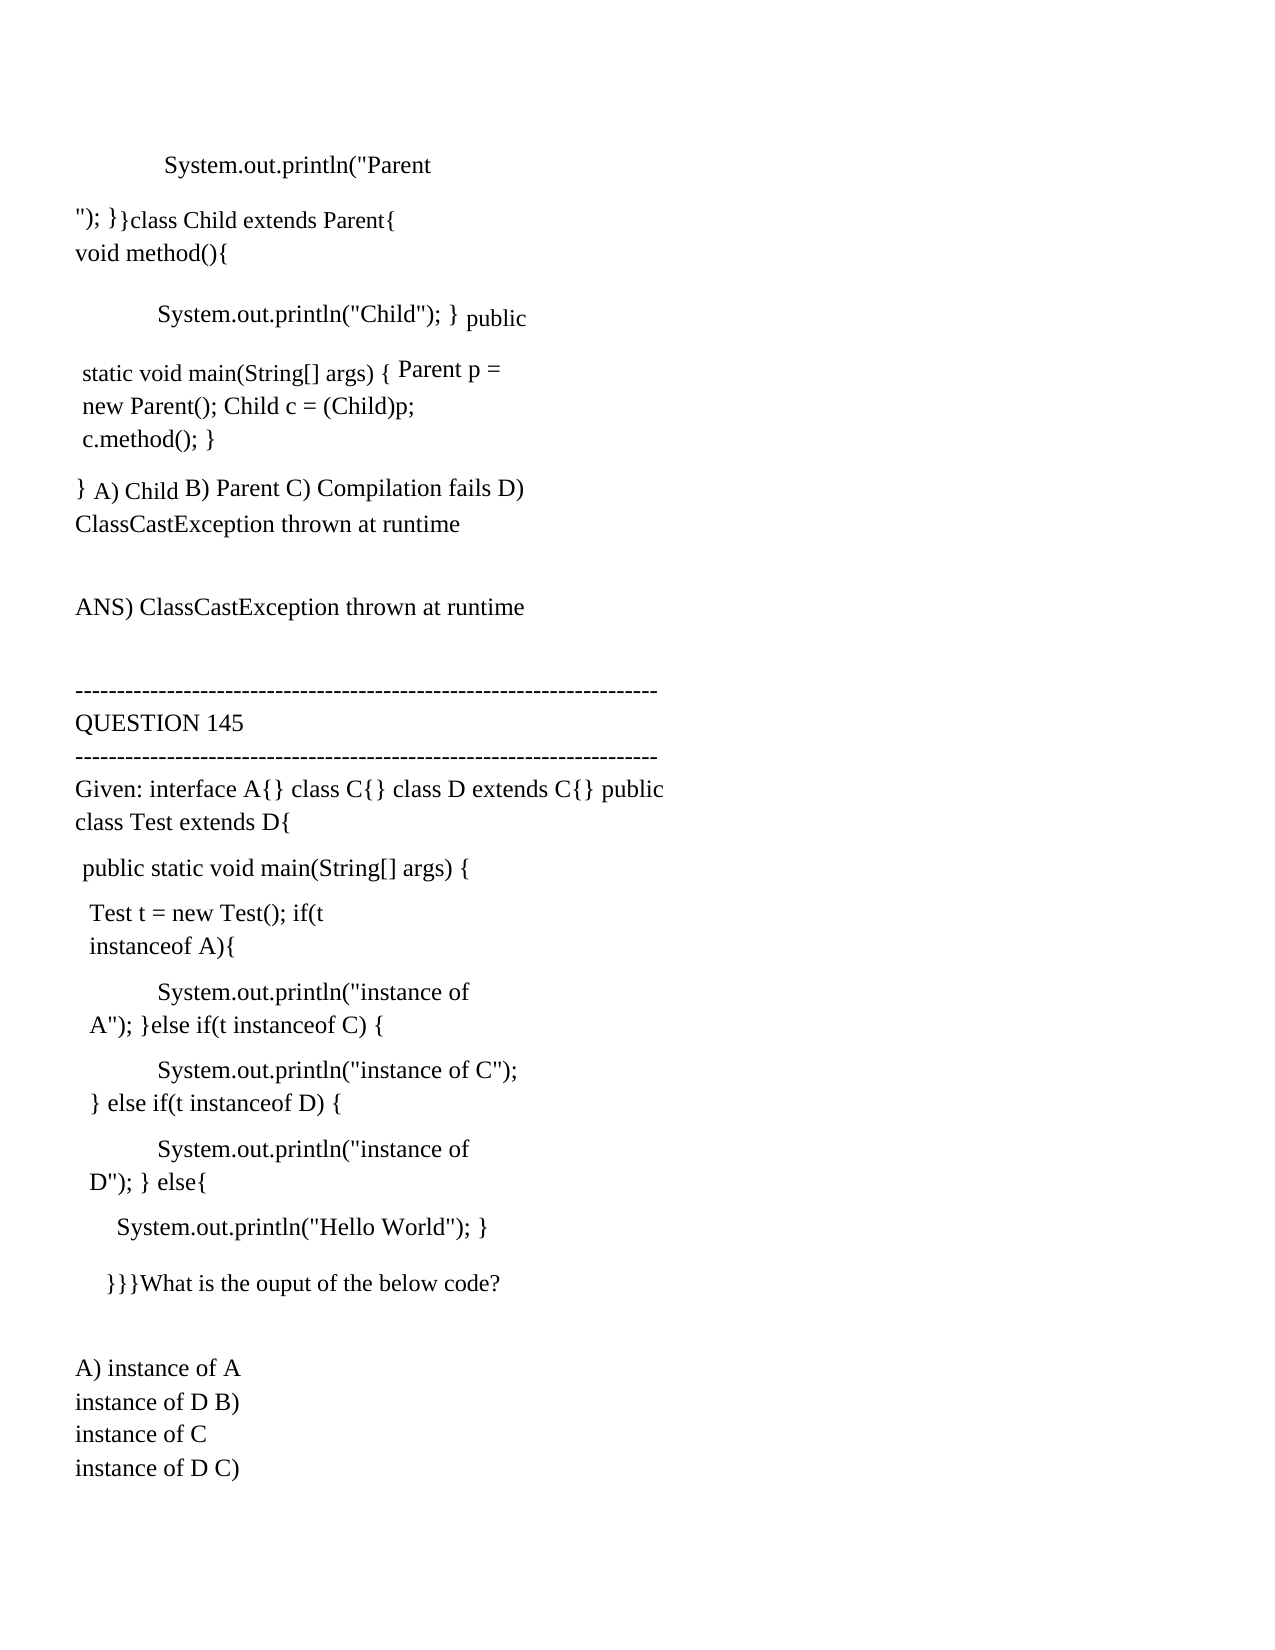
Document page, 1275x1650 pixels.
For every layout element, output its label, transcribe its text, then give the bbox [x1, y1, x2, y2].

text System.out.println("Hello World"); } }}}What is the ouput of the below code? [75, 1212, 531, 1296]
text System.out.println("instance of D"); } else{ [89, 1134, 518, 1196]
text System.out.println("Parent"); }}class Child extends Parent{ void method(){ [75, 150, 439, 267]
text System.out.println("Child"); } public static void main(String[] args) { Parent p = new Parent(); Child c = (Child)p; c.method(); } [82, 284, 529, 453]
text public static void main(String[] args) { [82, 853, 529, 882]
text Test t = new Test(); if(t instanceof A){ [89, 898, 341, 960]
text ---------------------------------------------------------------------- QUESTION 145 ---------------------------------------------------------------------- Given: interface A{} class C{} class D extends C{} public class Test extends D{ [75, 675, 693, 836]
text ANS) ClassCastException thrown at runtime [75, 592, 601, 621]
text System.out.println("instance of A"); }else if(t instanceof C) { [89, 977, 517, 1039]
text A) instance of A instance of D B) instance of C instance of D C) [75, 1353, 289, 1481]
text } A) Child B) Parent C) Compilation fails D) ClassCastException thrown at runtime [75, 457, 567, 538]
text System.out.println("instance of C"); } else if(t instanceof D) { [89, 1055, 518, 1117]
